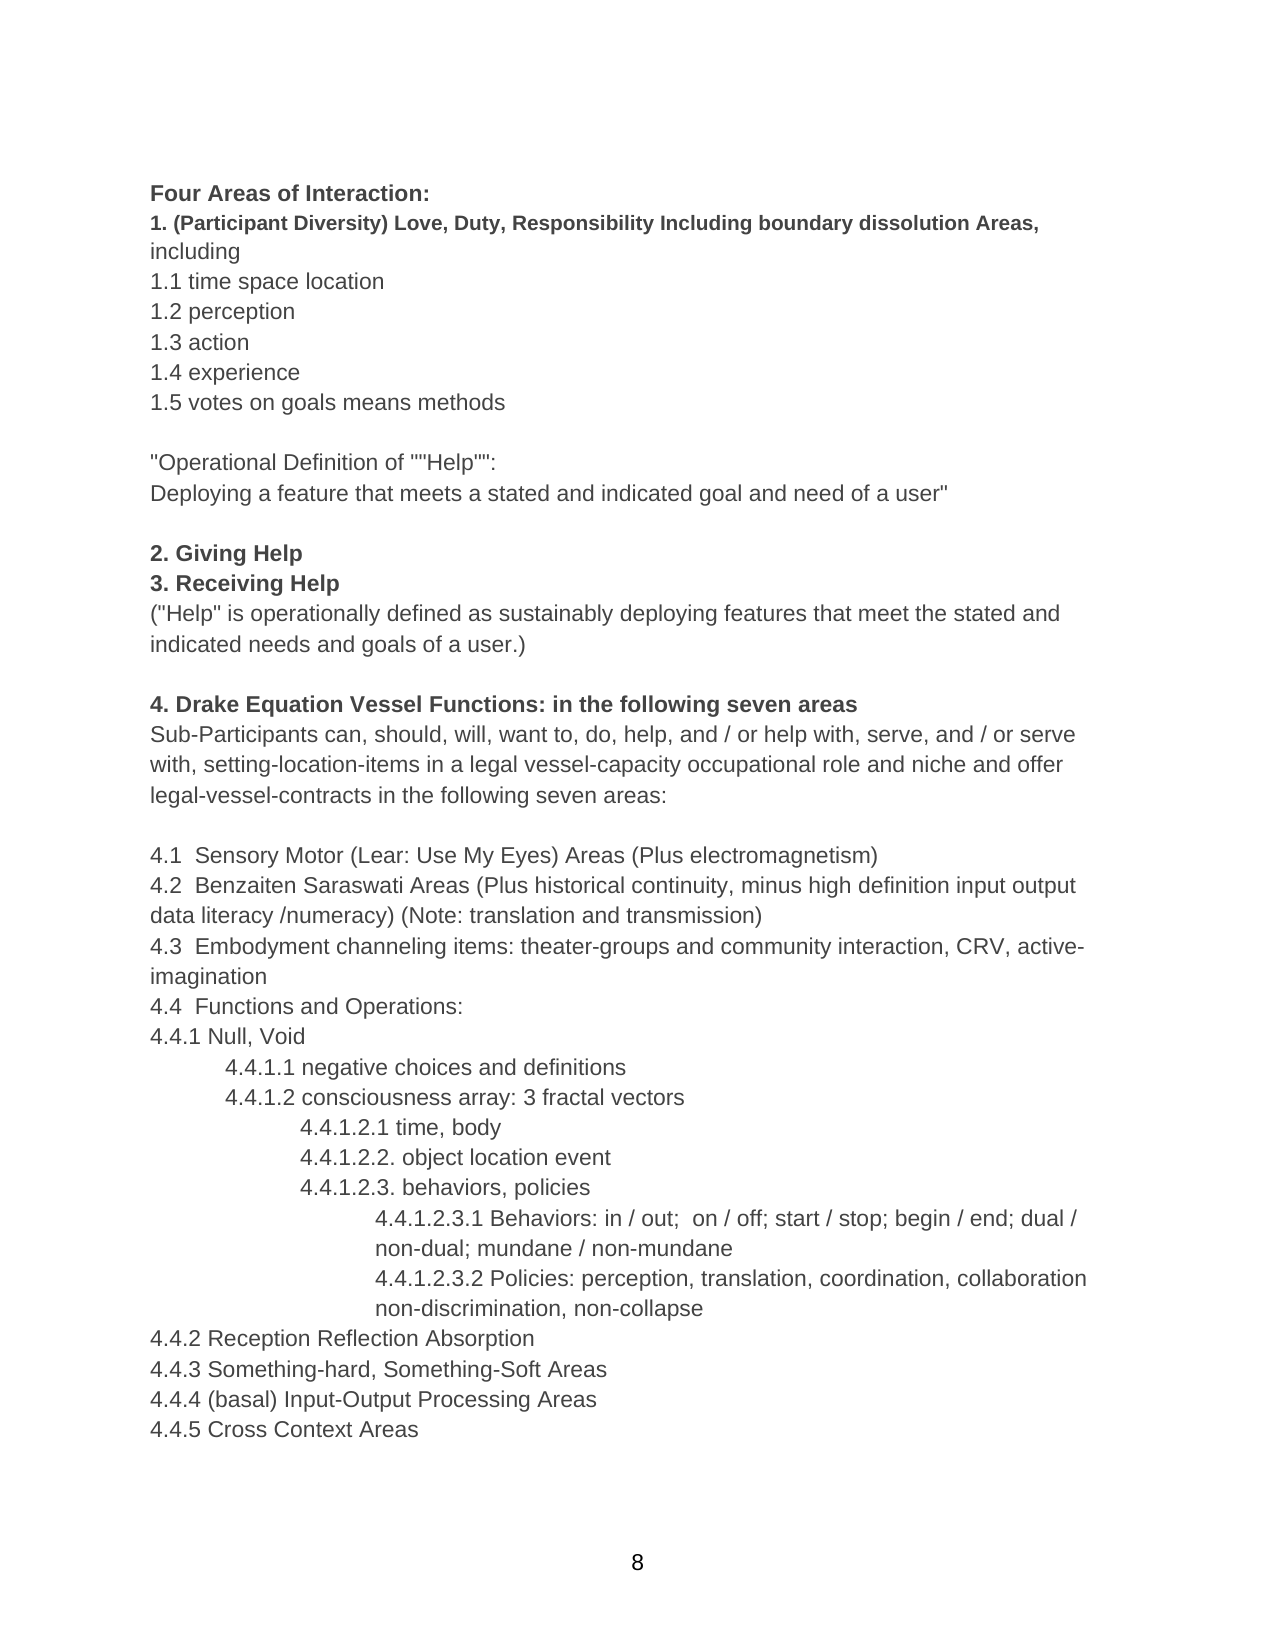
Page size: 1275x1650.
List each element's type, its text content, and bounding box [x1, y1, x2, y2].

text ("Help" is operationally defined as sustainably deploying features that meet the stated and indicated needs and goals of a user.) [150, 600, 1125, 657]
text 4.4.3 Something-hard, Something-Soft Areas [150, 1356, 1125, 1382]
text Four Areas of Interaction: [150, 180, 1125, 207]
text 4.4.1.1 negative choices and definitions [225, 1053, 1125, 1080]
text 4.4 Functions and Operations: [150, 993, 1125, 1019]
text 4.4.1.2.3.2 Policies: perception, translation, coordination, collaboration non-discrimination, non-collapse [375, 1265, 1125, 1322]
text 4.1 Sensory Motor (Lear: Use My Eyes) Areas (Plus electromagnetism) [150, 842, 1125, 868]
text 1.4 experience [150, 359, 1125, 385]
text 1.5 votes on goals means methods [150, 389, 1125, 415]
text 1. (Participant Diversity) Love, Duty, Responsibility Including boundary dissolution Areas, [150, 210, 1125, 234]
text including [150, 238, 1125, 264]
text 4.4.5 Cross Context Areas [150, 1416, 1125, 1442]
text 4.4.1.2.1 time, body [225, 1114, 1125, 1140]
text Deploying a feature that meets a stated and indicated goal and need of a user" [150, 479, 1125, 506]
text 4. Drake Equation Vessel Functions: in the following seven areas [150, 691, 1125, 717]
text 4.4.1.2 consciousness array: 3 fractal vectors [225, 1084, 1125, 1110]
text 4.3 Embodyment channeling items: theater-groups and community interaction, CRV, active-imagination [150, 933, 1125, 989]
text 1.3 action [150, 328, 1125, 355]
text "Operational Definition of ""Help"": [150, 449, 1125, 476]
text 4.4.1.2.3. behaviors, policies [225, 1174, 1125, 1201]
text 4.4.2 Reception Reflection Absorption [150, 1325, 1125, 1352]
text 1.1 time space location [150, 268, 1125, 294]
text 4.2 Benzaiten Saraswati Areas (Plus historical continuity, minus high definition input output data literacy /numeracy) (Note: translation and transmission) [150, 872, 1125, 929]
text 4.4.1.2.3.1 Behaviors: in / out; on / off; start / stop; begin / end; dual / non-dual; mundane / non-mundane [375, 1204, 1125, 1261]
text 4.4.1.2.2. object location event [225, 1144, 1125, 1171]
text 2. Giving Help [150, 540, 1125, 566]
text 1.2 perception [150, 298, 1125, 325]
text 3. Receiving Help [150, 570, 1125, 597]
text 4.4.4 (basal) Input-Output Processing Areas [150, 1386, 1125, 1412]
text 4.4.1 Null, Void [150, 1023, 1125, 1050]
text Sub-Participants can, should, will, want to, do, help, and / or help with, serve, and / or serve with, setting-location-items in a legal vessel-capacity occupational role and niche and offer legal-vessel-contracts in the following seven areas: [150, 721, 1125, 808]
